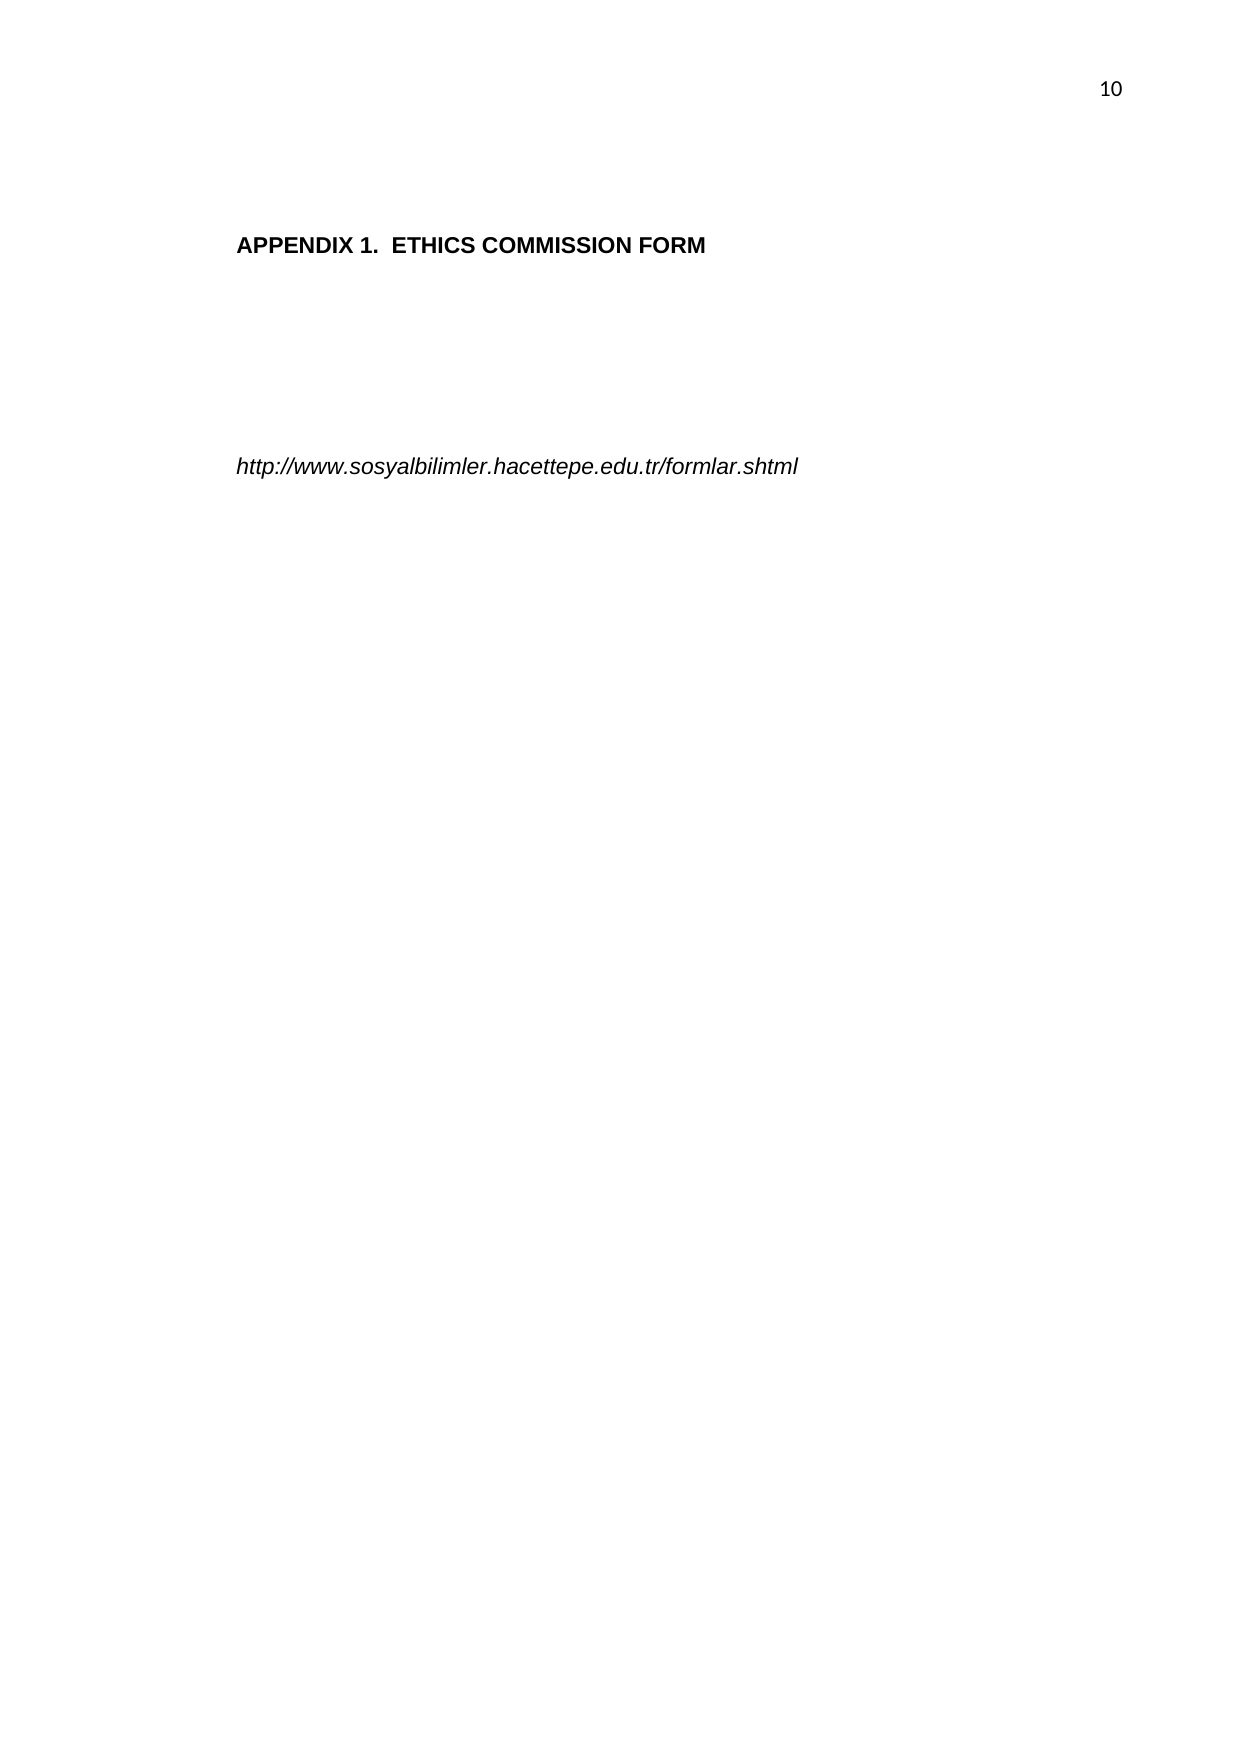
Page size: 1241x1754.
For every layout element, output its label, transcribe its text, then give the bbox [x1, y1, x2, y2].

subtitle APPENDIX 1. ETHICS COMMISSION FORM [236, 232, 1122, 259]
subtitle http://www.sosyalbilimler.hacettepe.edu.tr/formlar.shtml [236, 453, 1122, 479]
